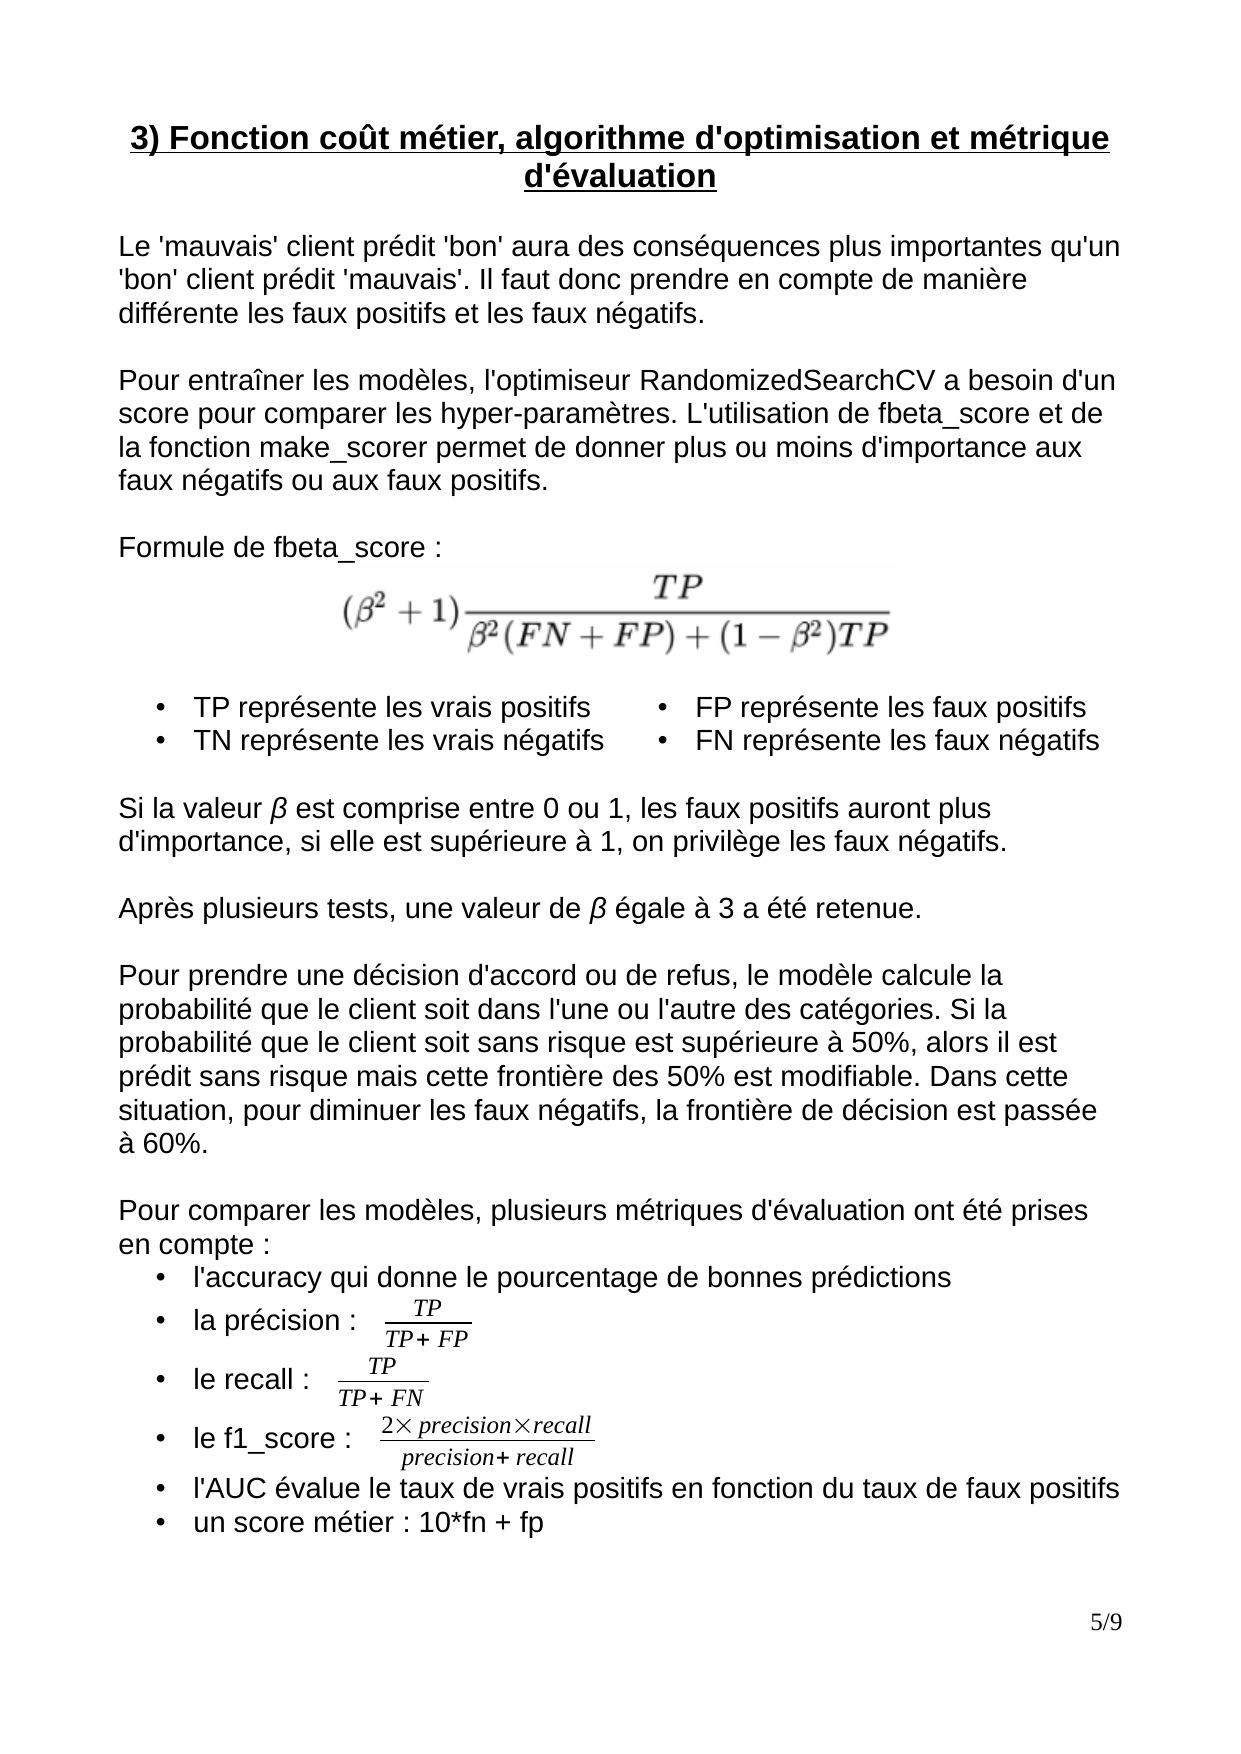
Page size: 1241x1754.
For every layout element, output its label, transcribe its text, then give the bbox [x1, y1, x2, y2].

list la précision : [156, 1294, 1122, 1353]
list le f1_score : [156, 1412, 1122, 1471]
text Après plusieurs tests, une valeur de β égale à 3 a été retenue. [118, 891, 1122, 925]
list FN représente les faux négatifs [658, 723, 1122, 757]
list TN représente les vrais négatifs [156, 723, 620, 757]
list FP représente les faux positifs [658, 690, 1122, 723]
text Pour prendre une décision d'accord ou de refus, le modèle calcule la probabilité que le client soit dans l'une ou l'autre des catégories. Si la probabilité que le client soit sans risque est supérieure à 50%, alors il est prédit sans risque mais cette frontière des 50% est modifiable. Dans cette situation, pour diminuer les faux négatifs, la frontière de décision est passée à 60%. [118, 958, 1122, 1160]
text 3) Fonction coût métier, algorithme d'optimisation et métrique d'évaluation [118, 118, 1122, 195]
list l'accuracy qui donne le pourcentage de bonnes prédictions [156, 1260, 1122, 1294]
list l'AUC évalue le taux de vrais positifs en fonction du taux de faux positifs [156, 1471, 1122, 1505]
text Pour comparer les modèles, plusieurs métriques d'évaluation ont été prises en compte : [118, 1193, 1122, 1260]
list un score métier : 10*fn + fp [156, 1505, 1122, 1538]
list TP représente les vrais positifs [156, 690, 620, 723]
picture [342, 563, 899, 657]
text Formule de fbeta_score : [118, 530, 1122, 564]
text Le 'mauvais' client prédit 'bon' aura des conséquences plus importantes qu'un 'bon' client prédit 'mauvais'. Il faut donc prendre en compte de manière différente les faux positifs et les faux négatifs. [118, 228, 1122, 329]
text Si la valeur β est comprise entre 0 ou 1, les faux positifs auront plus d'importance, si elle est supérieure à 1, on privilège les faux négatifs. [118, 791, 1122, 858]
text Pour entraîner les modèles, l'optimiseur RandomizedSearchCV a besoin d'un score pour comparer les hyper-paramètres. L'utilisation de fbeta_score et de la fonction make_scorer permet de donner plus ou moins d'importance aux faux négatifs ou aux faux positifs. [118, 363, 1122, 497]
list le recall : [156, 1353, 1122, 1412]
